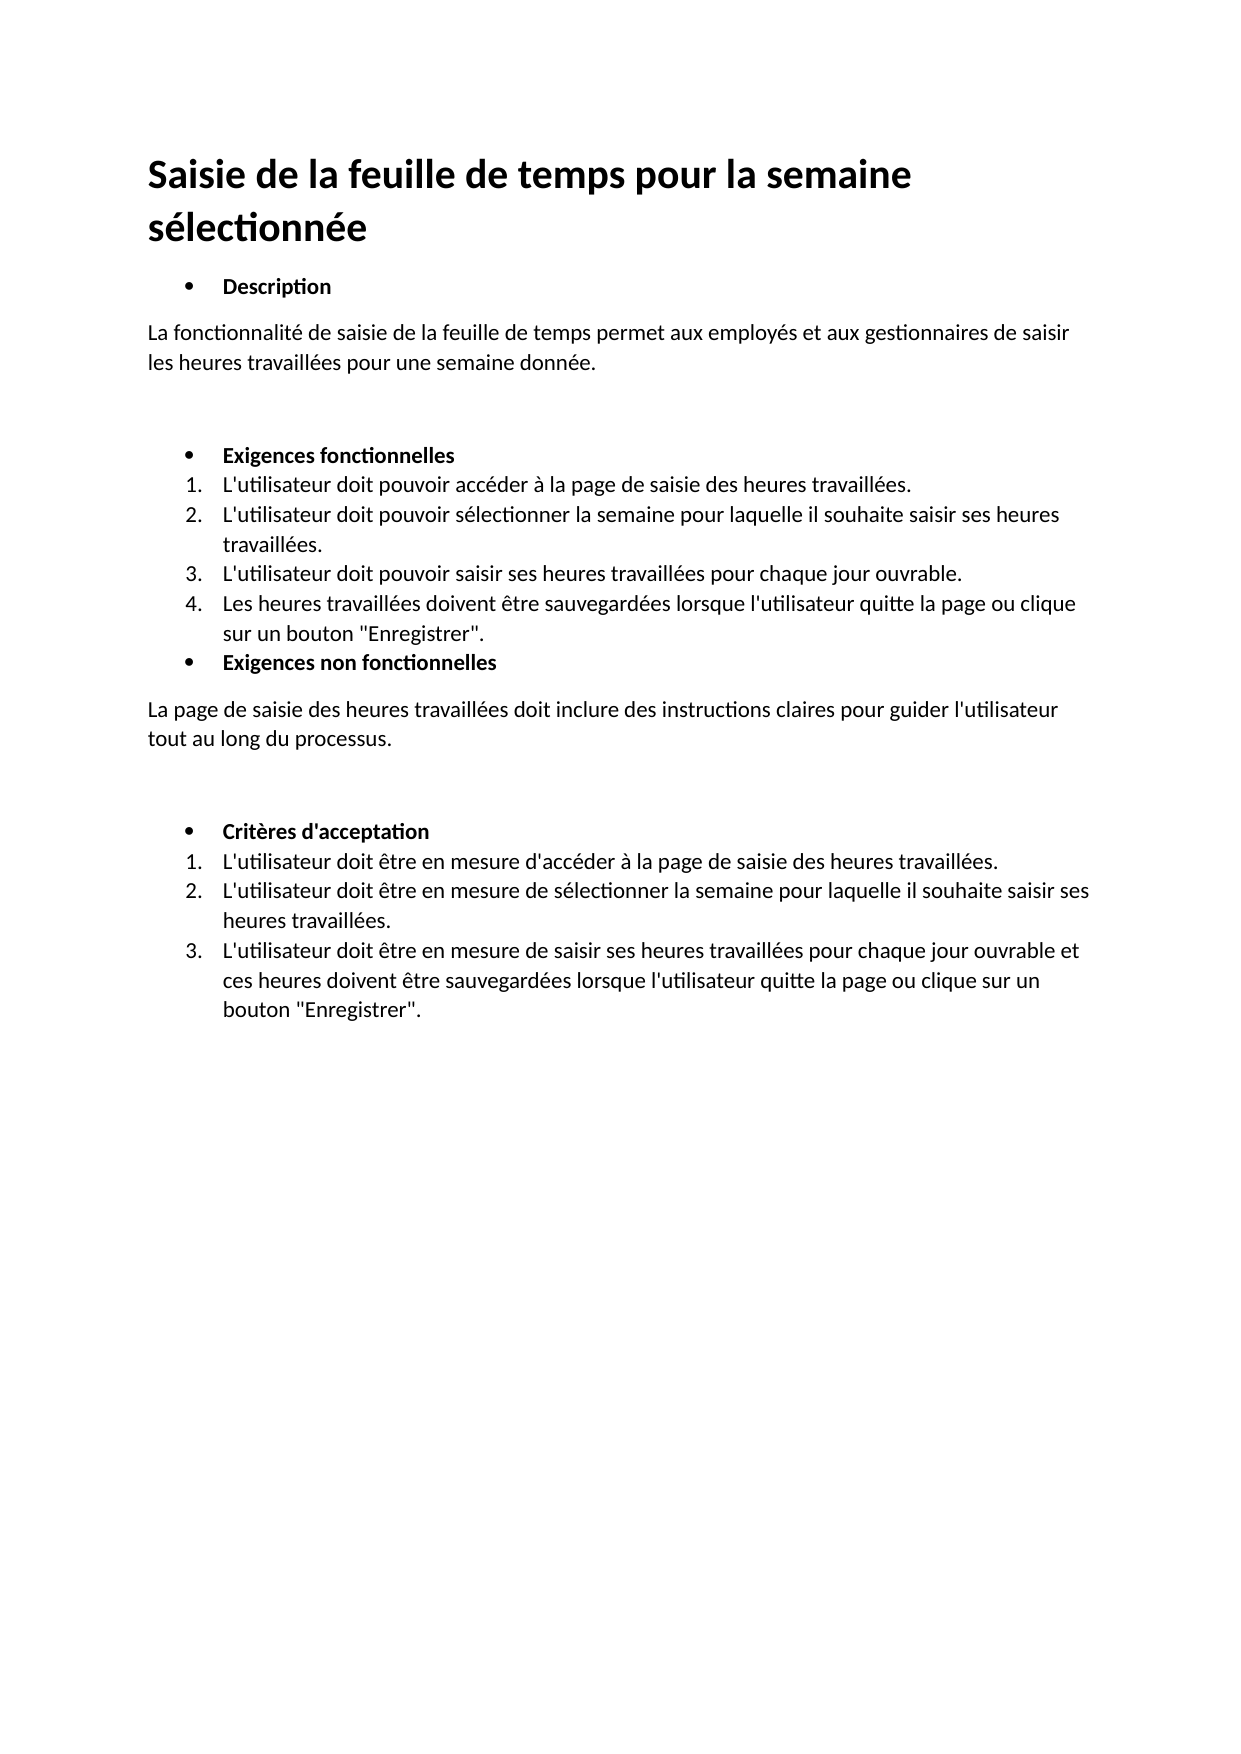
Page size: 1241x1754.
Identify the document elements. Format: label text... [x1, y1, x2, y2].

text Saisie de la feuille de temps pour la semaine sélectionnée [148, 148, 1093, 252]
list L'utilisateur doit pouvoir sélectionner la semaine pour laquelle il souhaite saisir ses heures travaillées. [185, 500, 1093, 558]
list L'utilisateur doit être en mesure d'accéder à la page de saisie des heures travaillées. [185, 847, 1093, 875]
text La fonctionnalité de saisie de la feuille de temps permet aux employés et aux gestionnaires de saisir les heures travaillées pour une semaine donnée. [148, 318, 1093, 376]
list Exigences fonctionnelles [185, 441, 1093, 469]
text La page de saisie des heures travaillées doit inclure des instructions claires pour guider l'utilisateur tout au long du processus. [148, 695, 1093, 753]
list Critères d'acceptation [185, 817, 1093, 845]
list L'utilisateur doit pouvoir accéder à la page de saisie des heures travaillées. [185, 470, 1093, 498]
list L'utilisateur doit être en mesure de sélectionner la semaine pour laquelle il souhaite saisir ses heures travaillées. [185, 877, 1093, 934]
list Description [185, 272, 1093, 300]
list Exigences non fonctionnelles [185, 648, 1093, 677]
list L'utilisateur doit pouvoir saisir ses heures travaillées pour chaque jour ouvrable. [185, 559, 1093, 587]
list Les heures travaillées doivent être sauvegardées lorsque l'utilisateur quitte la page ou clique sur un bouton "Enregistrer". [185, 589, 1093, 647]
list L'utilisateur doit être en mesure de saisir ses heures travaillées pour chaque jour ouvrable et ces heures doivent être sauvegardées lorsque l'utilisateur quitte la page ou clique sur un bouton "Enregistrer". [185, 936, 1093, 1023]
